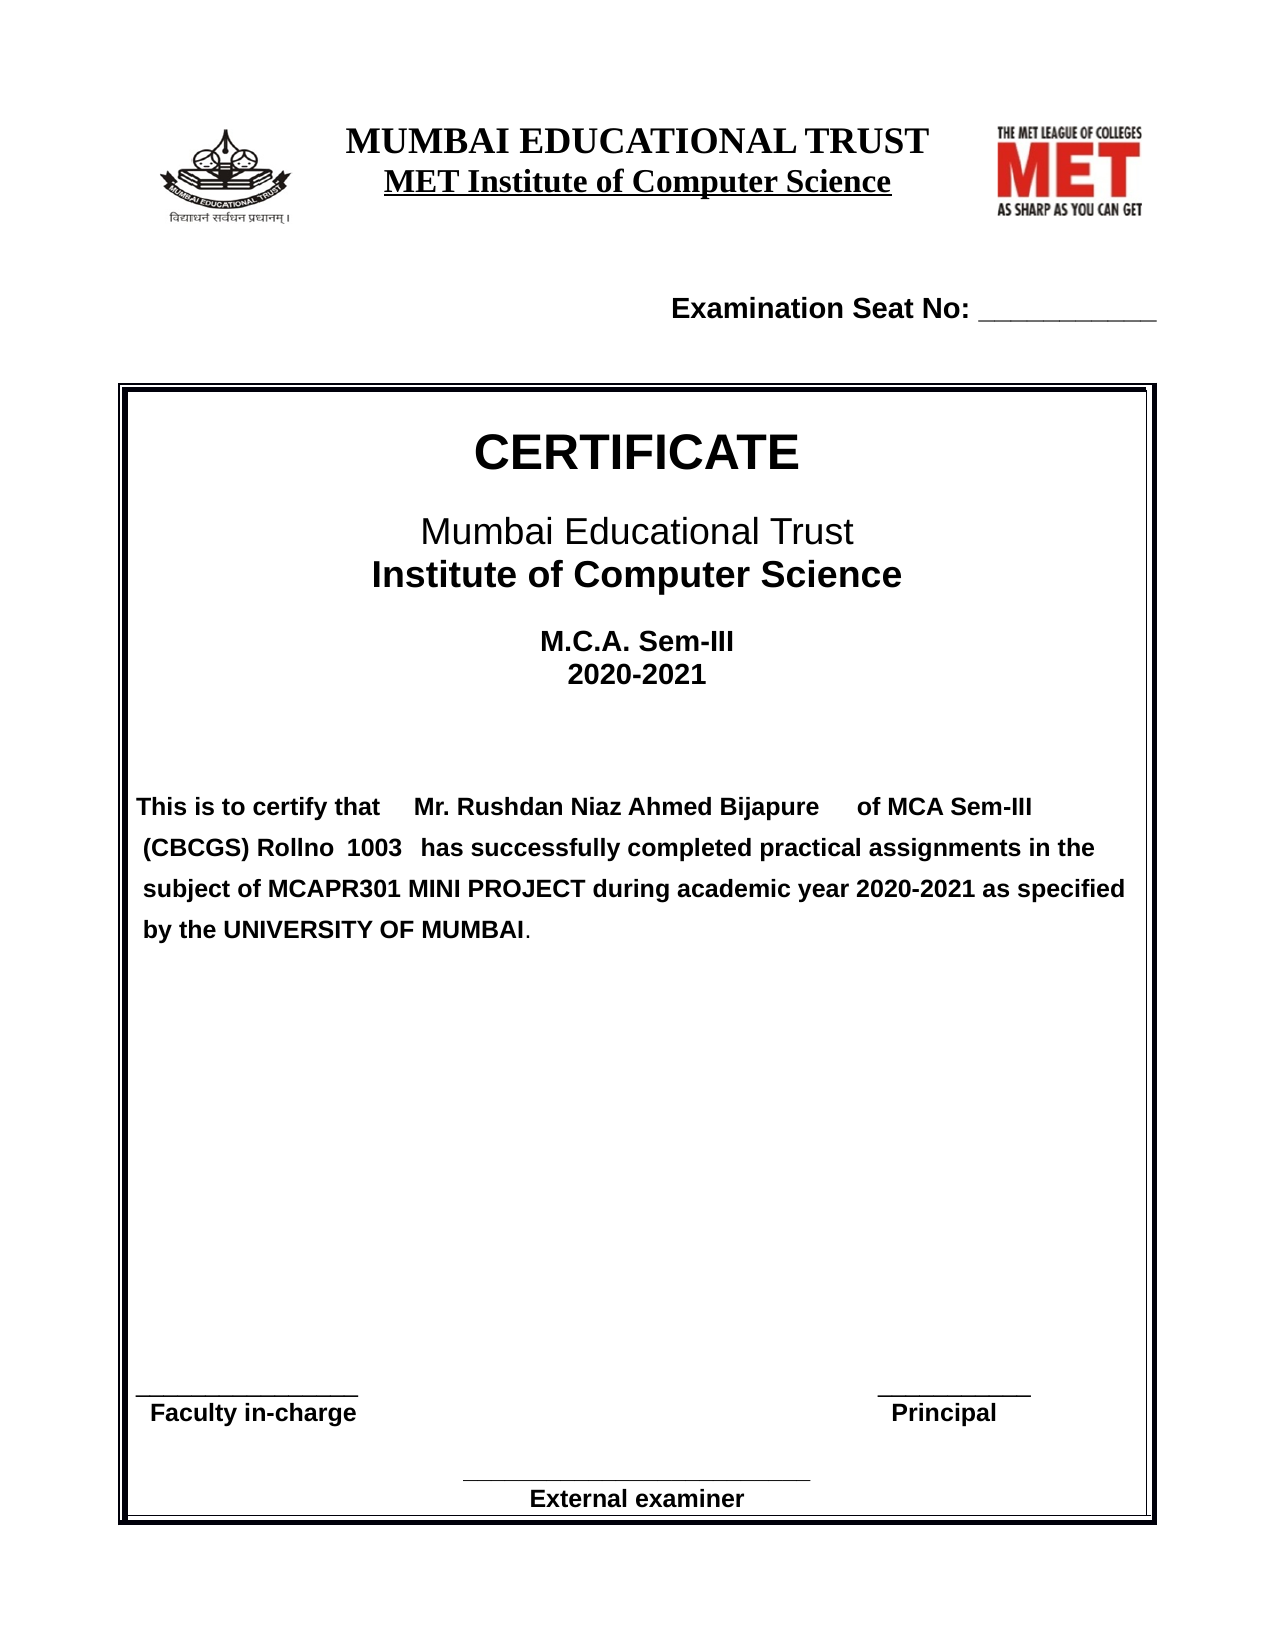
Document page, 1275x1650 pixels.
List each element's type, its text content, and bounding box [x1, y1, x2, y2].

subtitle CERTIFICATE [128, 411, 1146, 480]
text by the UNIVERSITY OF MUMBAI. [128, 904, 1146, 944]
text This is to certify that Mr. Rushdan Niaz Ahmed Bijapure of MCA Sem-III [128, 780, 1146, 820]
subtitle Examination Seat No: ___________ [118, 291, 1157, 325]
text 2020-2021 [128, 646, 1146, 691]
text [128, 1516, 1152, 1520]
subtitle M.C.A. Sem-III [128, 612, 1146, 646]
text (CBCGS) Rollno 1003 has successfully completed practical assignments in the [128, 821, 1146, 862]
subtitle Institute of Computer Science [128, 541, 1146, 595]
picture [159, 129, 293, 224]
text External examiner [128, 1473, 1146, 1515]
text _________________________ [128, 1444, 1146, 1473]
picture [997, 126, 1142, 216]
text ________________ ___________ [128, 1358, 1146, 1386]
subtitle [1147, 411, 1152, 480]
subtitle Mumbai Educational Trust [128, 497, 1146, 541]
text [1147, 646, 1152, 691]
text Faculty in-charge Principal [128, 1386, 1146, 1427]
text subject of MCAPR301 MINI PROJECT during academic year 2020-2021 as specified [128, 863, 1146, 903]
